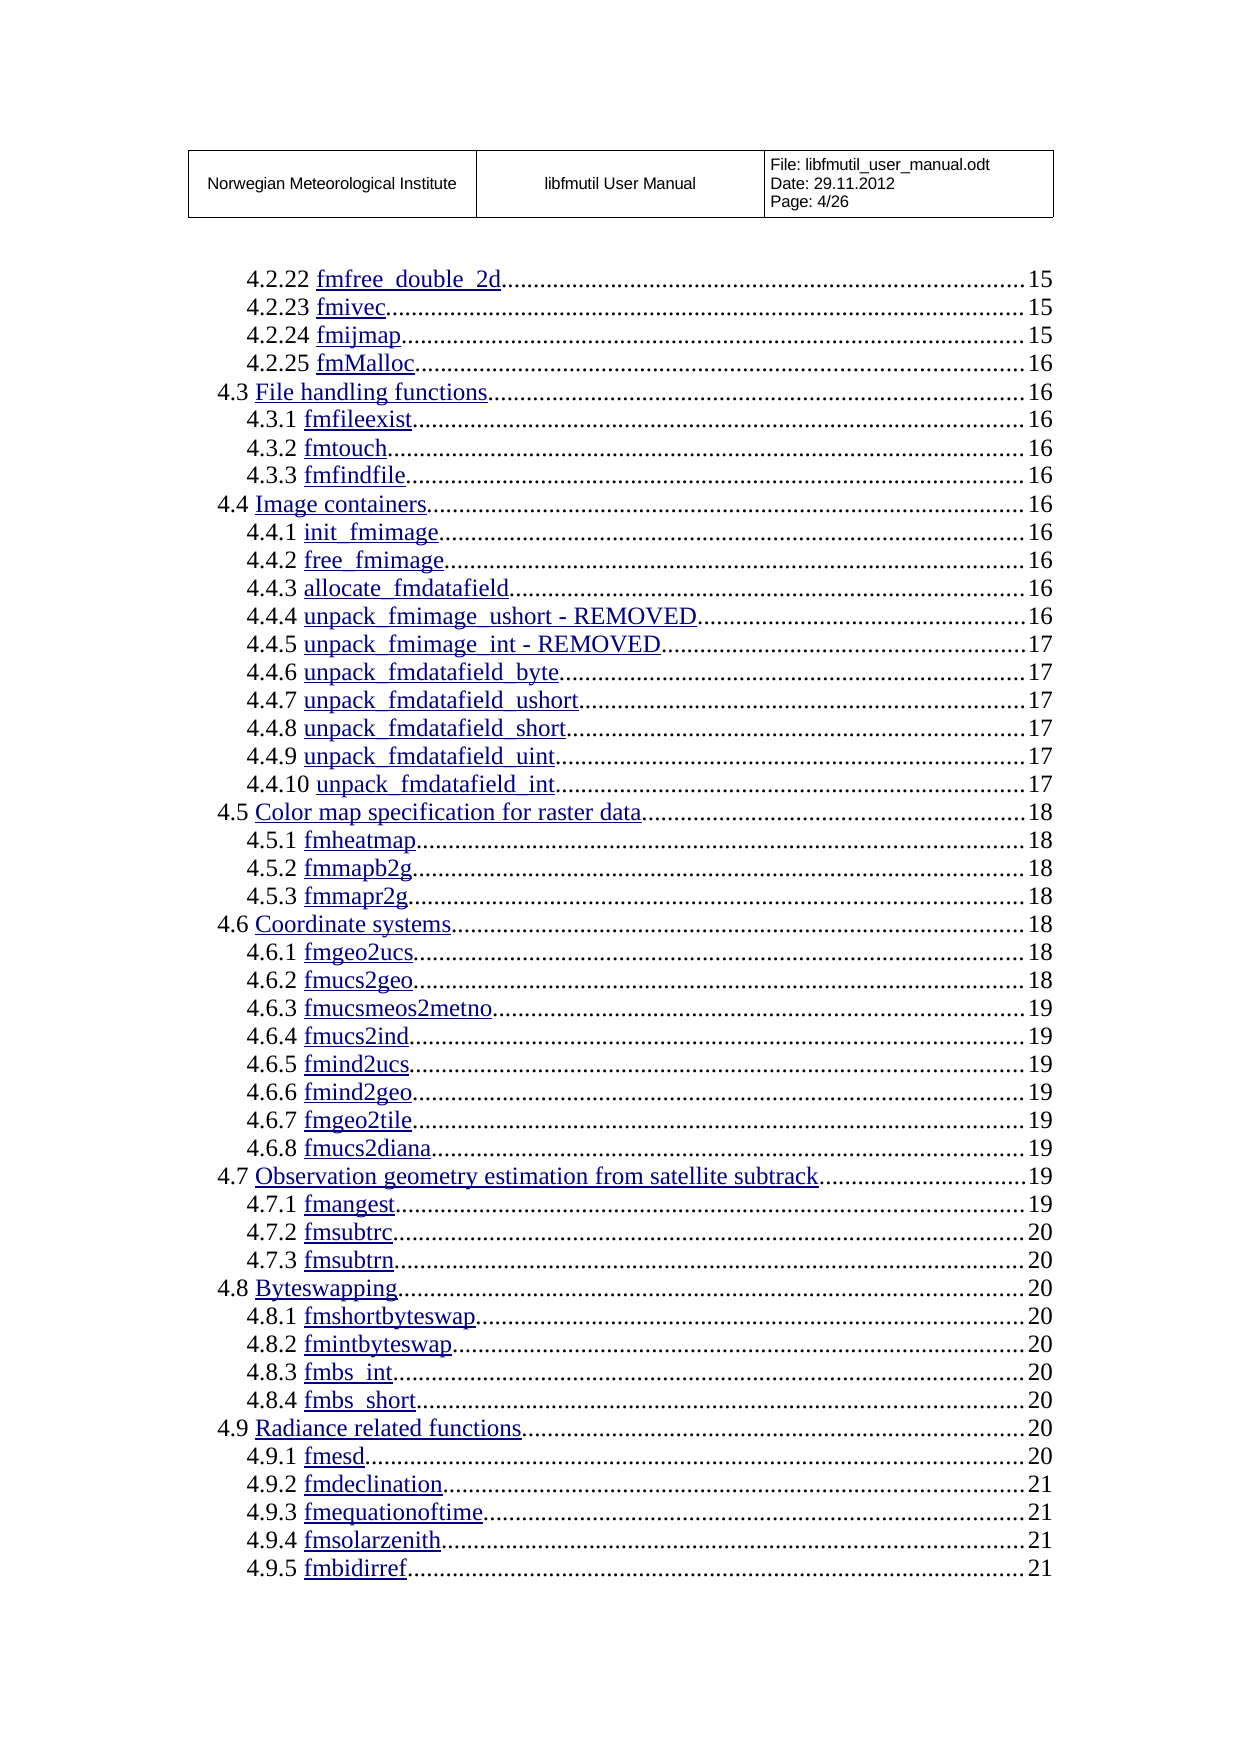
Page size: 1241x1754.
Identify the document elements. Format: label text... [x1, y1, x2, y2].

text 4.4.2 free_fmimage 16 [246, 546, 1053, 573]
text 4.9.4 fmsolarzenith 21 [246, 1526, 1053, 1554]
text 4.8 Byteswapping 20 [217, 1274, 1053, 1302]
text 4.5 Color map specification for raster data 18 [217, 798, 1053, 826]
text 4.6.6 fmind2geo 19 [246, 1078, 1053, 1106]
text 4.2.24 fmijmap 15 [246, 321, 1053, 349]
text 4.2.23 fmivec 15 [246, 293, 1053, 321]
text 4.9.1 fmesd 20 [246, 1442, 1053, 1470]
text 4.5.1 fmheatmap 18 [246, 826, 1053, 854]
text 4.7.1 fmangest 19 [246, 1190, 1053, 1218]
text 4.6.1 fmgeo2ucs 18 [246, 938, 1053, 966]
text 4.4.3 allocate_fmdatafield 16 [246, 573, 1053, 602]
text 4.8.4 fmbs_short 20 [246, 1386, 1053, 1414]
text 4.4.1 init_fmimage 16 [246, 517, 1053, 546]
text 4.6.3 fmucsmeos2metno 19 [246, 994, 1053, 1022]
text 4.4 Image containers 16 [217, 489, 1053, 517]
text 4.3 File handling functions 16 [217, 377, 1053, 405]
text 4.4.7 unpack_fmdatafield_ushort 17 [246, 686, 1053, 714]
text 4.6.7 fmgeo2tile 19 [246, 1106, 1053, 1134]
text 4.2.25 fmMalloc 16 [246, 349, 1053, 377]
text 4.8.1 fmshortbyteswap 20 [246, 1302, 1053, 1330]
text 4.4.9 unpack_fmdatafield_uint 17 [246, 742, 1053, 770]
text 4.8.2 fmintbyteswap 20 [246, 1330, 1053, 1358]
text 4.5.2 fmmapb2g 18 [246, 854, 1053, 882]
text 4.4.8 unpack_fmdatafield_short 17 [246, 714, 1053, 742]
text 4.7.3 fmsubtrn 20 [246, 1246, 1053, 1274]
text 4.5.3 fmmapr2g 18 [246, 882, 1053, 910]
text 4.9 Radiance related functions 20 [217, 1414, 1053, 1442]
text 4.7 Observation geometry estimation from satellite subtrack 19 [217, 1162, 1053, 1190]
text 4.2.22 fmfree_double_2d 15 [246, 265, 1053, 293]
text 4.3.2 fmtouch 16 [246, 433, 1053, 461]
text 4.9.5 fmbidirref 21 [246, 1554, 1053, 1582]
text 4.4.6 unpack_fmdatafield_byte 17 [246, 658, 1053, 686]
text 4.6.5 fmind2ucs 19 [246, 1050, 1053, 1078]
text 4.6 Coordinate systems 18 [217, 910, 1053, 938]
text 4.3.3 fmfindfile 16 [246, 461, 1053, 489]
text 4.4.5 unpack_fmimage_int - REMOVED 17 [246, 629, 1053, 658]
text 4.9.3 fmequationoftime 21 [246, 1498, 1053, 1526]
text 4.4.10 unpack_fmdatafield_int 17 [246, 770, 1053, 798]
text 4.8.3 fmbs_int 20 [246, 1358, 1053, 1386]
text 4.6.4 fmucs2ind 19 [246, 1022, 1053, 1050]
text 4.7.2 fmsubtrc 20 [246, 1218, 1053, 1246]
text 4.9.2 fmdeclination 21 [246, 1470, 1053, 1498]
text 4.4.4 unpack_fmimage_ushort - REMOVED 16 [246, 602, 1053, 629]
text 4.6.8 fmucs2diana 19 [246, 1134, 1053, 1162]
text 4.3.1 fmfileexist 16 [246, 405, 1053, 433]
text 4.6.2 fmucs2geo 18 [246, 966, 1053, 994]
